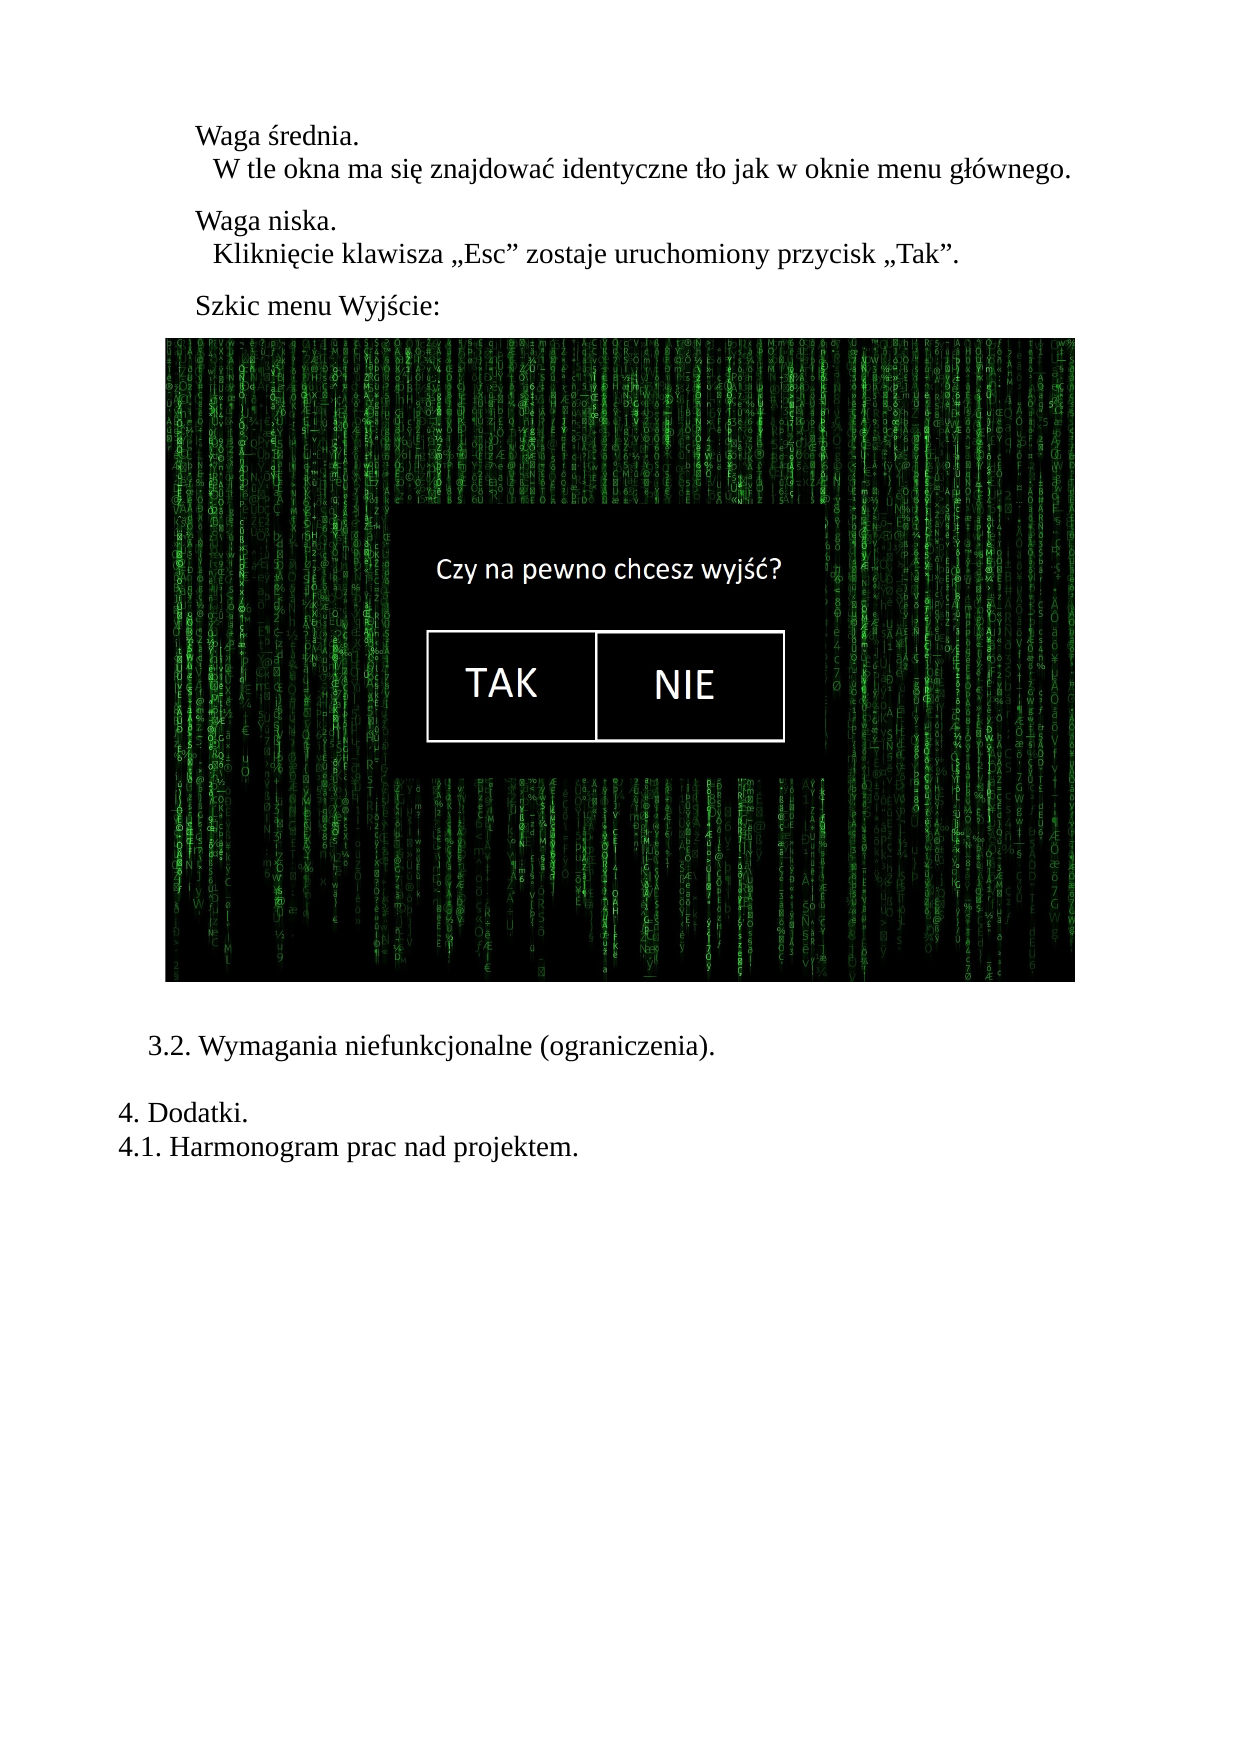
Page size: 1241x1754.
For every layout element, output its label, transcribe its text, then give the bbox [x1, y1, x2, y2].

text W tle okna ma się znajdować identyczne tło jak w oknie menu głównego. [213, 152, 1122, 185]
text Waga niska. [195, 203, 1122, 236]
text 3.2. Wymagania niefunkcjonalne (ograniczenia). [148, 1028, 1122, 1062]
text Waga średnia. [195, 118, 1122, 152]
text 4.1. Harmonogram prac nad projektem. [118, 1129, 1122, 1162]
text 4. Dodatki. [118, 1095, 1122, 1129]
text Szkic menu Wyjście: [195, 288, 1122, 321]
text Kliknięcie klawisza „Esc” zostaje uruchomiony przycisk „Tak”. [213, 236, 1122, 270]
